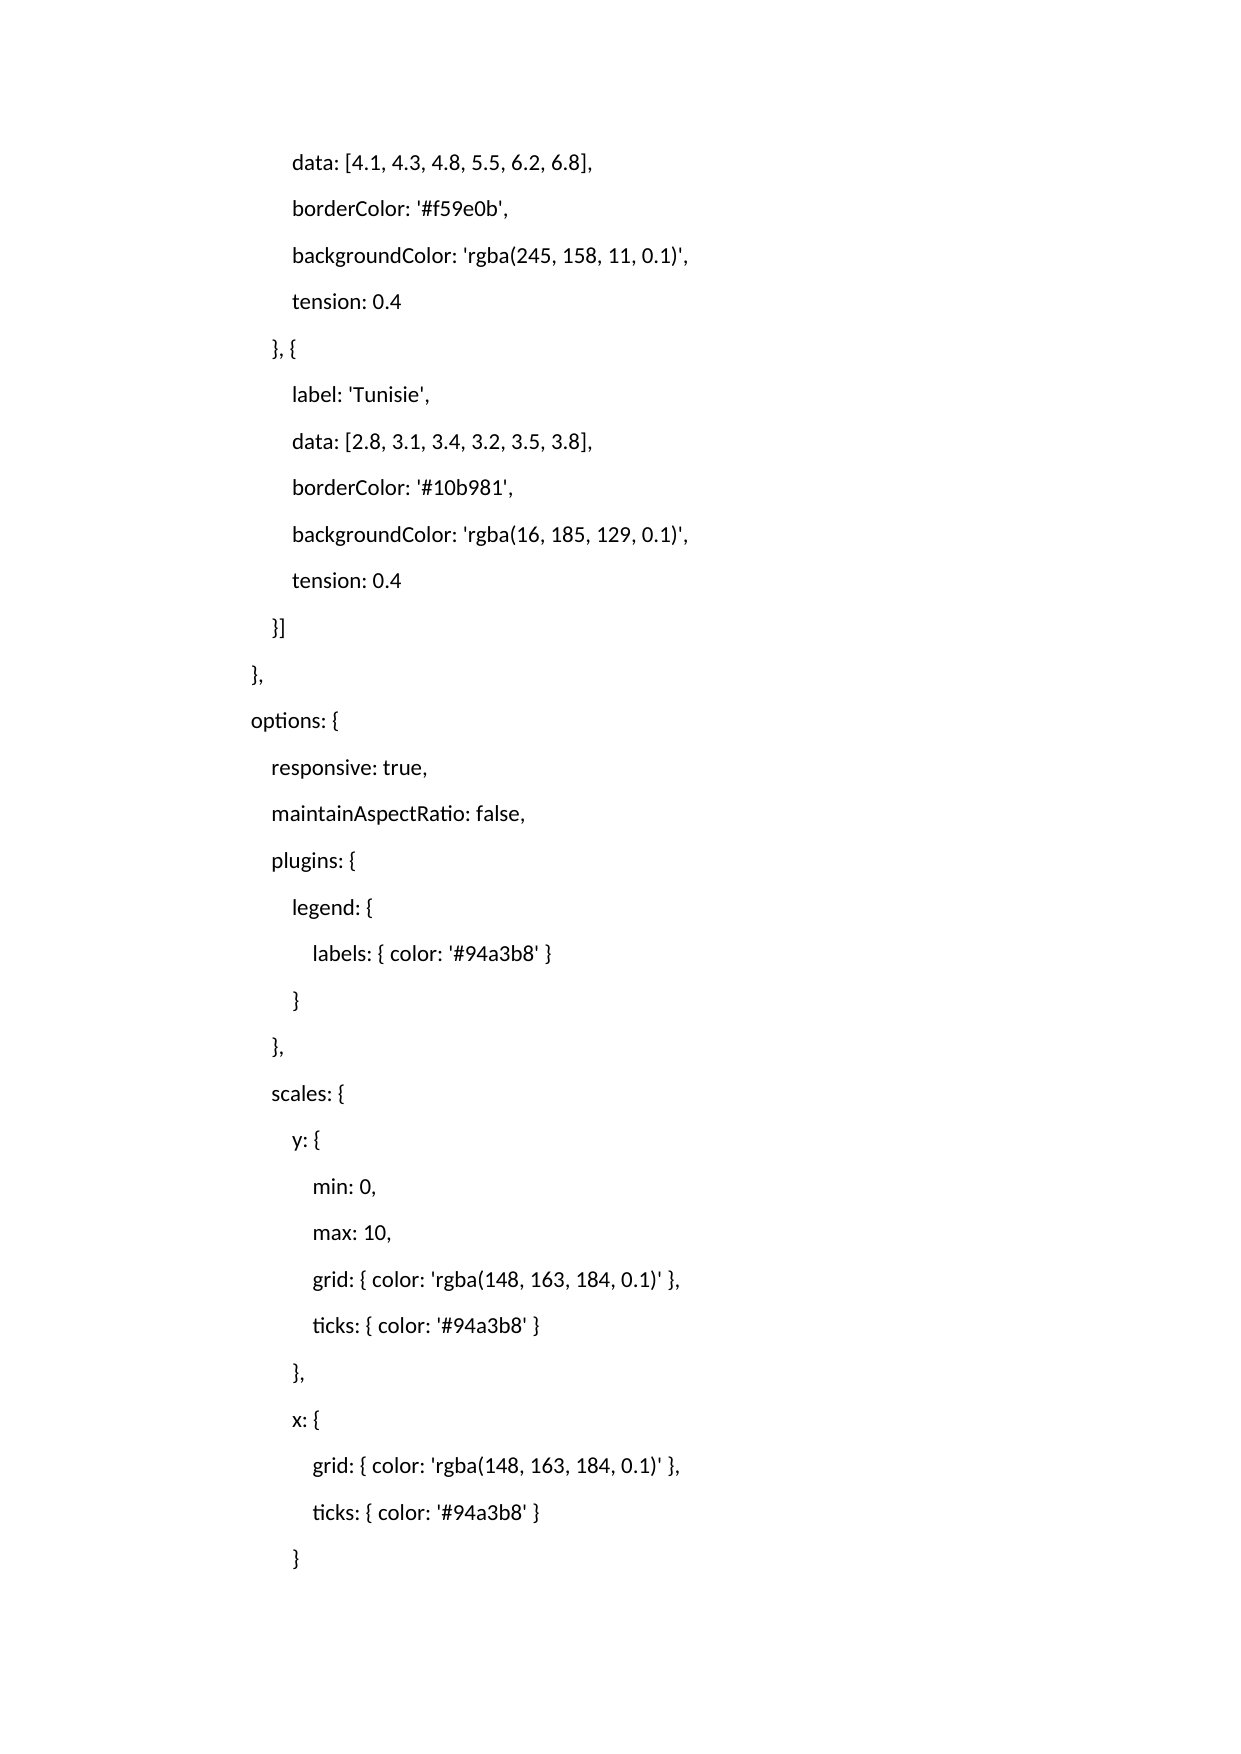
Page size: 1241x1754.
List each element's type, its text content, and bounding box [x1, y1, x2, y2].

text ticks: { color: '#94a3b8' } [148, 1312, 1093, 1340]
text plugins: { [148, 846, 1093, 874]
text }, [148, 660, 1093, 688]
text }, [148, 1032, 1093, 1060]
text borderColor: '#f59e0b', [148, 194, 1093, 222]
text }, { [148, 334, 1093, 362]
text options: { [148, 706, 1093, 734]
text max: 10, [148, 1218, 1093, 1247]
text ticks: { color: '#94a3b8' } [148, 1498, 1093, 1526]
text labels: { color: '#94a3b8' } [148, 939, 1093, 967]
text borderColor: '#10b981', [148, 473, 1093, 502]
text }] [148, 613, 1093, 641]
text scales: { [148, 1079, 1093, 1107]
text } [148, 1544, 1093, 1572]
text label: 'Tunisie', [148, 380, 1093, 408]
text grid: { color: 'rgba(148, 163, 184, 0.1)' }, [148, 1451, 1093, 1479]
text maintainAspectRatio: false, [148, 799, 1093, 827]
text legend: { [148, 893, 1093, 921]
text backgroundColor: 'rgba(16, 185, 129, 0.1)', [148, 520, 1093, 548]
text min: 0, [148, 1172, 1093, 1200]
text } [148, 986, 1093, 1014]
text data: [4.1, 4.3, 4.8, 5.5, 6.2, 6.8], [148, 148, 1093, 176]
text grid: { color: 'rgba(148, 163, 184, 0.1)' }, [148, 1265, 1093, 1293]
text tension: 0.4 [148, 287, 1093, 315]
text responsive: true, [148, 753, 1093, 781]
text y: { [148, 1125, 1093, 1153]
text tension: 0.4 [148, 567, 1093, 595]
text }, [148, 1358, 1093, 1386]
text backgroundColor: 'rgba(245, 158, 11, 0.1)', [148, 241, 1093, 269]
text data: [2.8, 3.1, 3.4, 3.2, 3.5, 3.8], [148, 427, 1093, 455]
text x: { [148, 1405, 1093, 1433]
